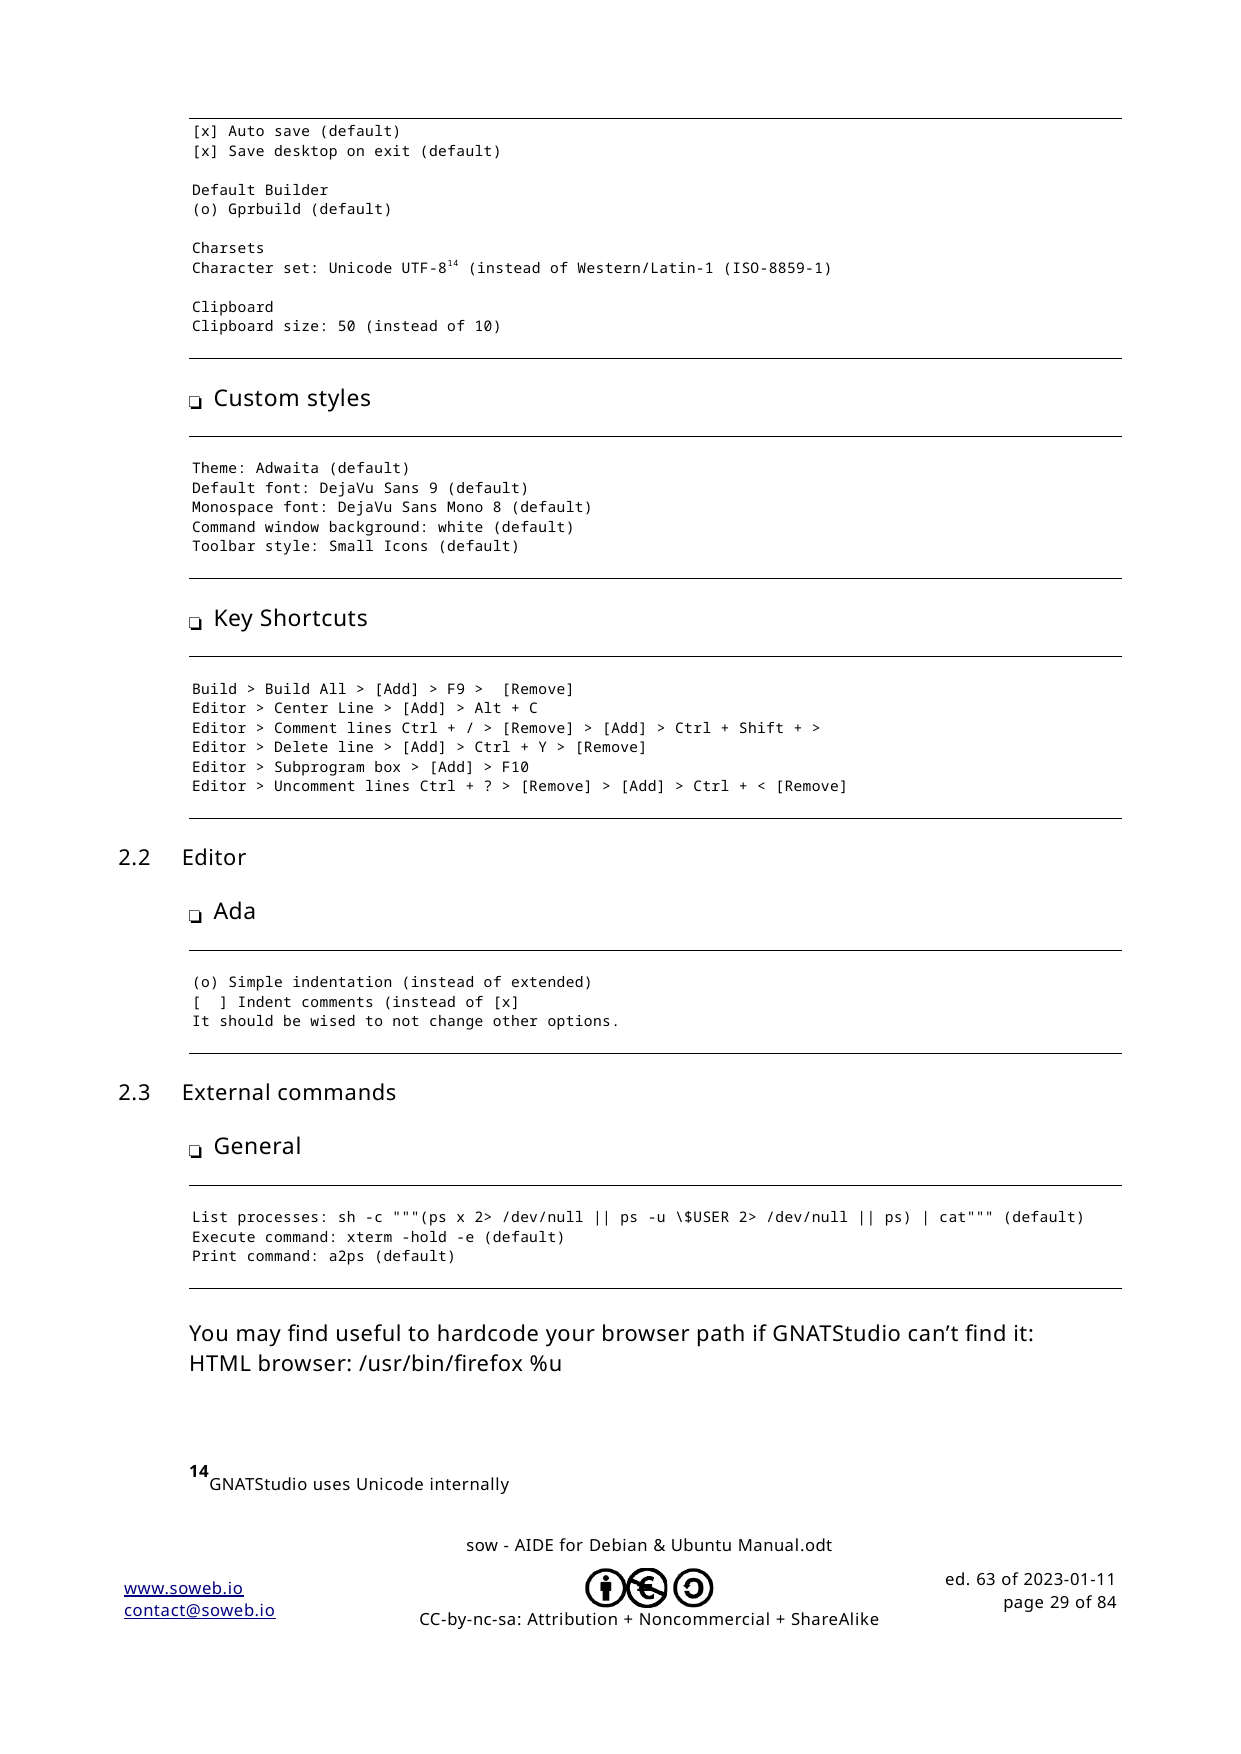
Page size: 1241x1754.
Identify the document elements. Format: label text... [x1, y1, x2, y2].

list [x] Auto save (default) [189, 119, 1122, 138]
subtitle External commands [118, 1077, 1122, 1107]
list List processes: sh -c """(ps x 2> /dev/null || ps -u \$USER 2> /dev/null || ps) | cat""" (default) [189, 1186, 1122, 1223]
subtitle General [189, 1130, 1122, 1173]
text GNATStudio uses Unicode internally [189, 1459, 1122, 1499]
list [x] Save desktop on exit (default) [189, 138, 1122, 160]
subtitle Custom styles [189, 382, 1122, 424]
list Editor > Delete line > [Add] > Ctrl + Y > [Remove] [189, 734, 1122, 753]
subtitle Ada [189, 895, 1122, 938]
list Toolbar style: Small Icons (default) [189, 533, 1122, 578]
list Monospace font: DejaVu Sans Mono 8 (default) [189, 494, 1122, 514]
picture [672, 1568, 714, 1608]
picture [584, 1568, 668, 1608]
subtitle Editor [118, 842, 1122, 872]
list Editor > Subprogram box > [Add] > F10 [189, 753, 1122, 773]
list Editor > Comment lines Ctrl + / > [Remove] > [Add] > Ctrl + Shift + > [189, 714, 1122, 734]
list (o) Simple indentation (instead of extended) [189, 951, 1122, 988]
list Charsets [189, 235, 1122, 254]
list Editor > Uncomment lines Ctrl + ? > [Remove] > [Add] > Ctrl + < [Remove] [189, 773, 1122, 818]
list (o) Gprbuild (default) [189, 196, 1122, 218]
list Execute command: xterm -hold -e (default) [189, 1223, 1122, 1243]
list Theme: Adwaita (default) [189, 437, 1122, 475]
list Clipboard [189, 293, 1122, 313]
subtitle Key Shortcuts [189, 602, 1122, 644]
text You may find useful to hardcode your browser path if GNATStudio can’t find it: [189, 1318, 1122, 1348]
list Character set: Unicode UTF-8 (instead of Western/Latin-1 (ISO-8859-1) [189, 254, 1122, 277]
list Default font: DejaVu Sans 9 (default) [189, 475, 1122, 494]
list Clipboard size: 50 (instead of 10) [189, 313, 1122, 358]
list [ ] Indent comments (instead of [x] [189, 988, 1122, 1008]
list It should be wised to not change other options. [189, 1008, 1122, 1053]
text HTML browser: /usr/bin/firefox %u [189, 1348, 1122, 1378]
list Default Builder [189, 177, 1122, 196]
list Editor > Center Line > [Add] > Alt + C [189, 695, 1122, 714]
list Command window background: white (default) [189, 514, 1122, 533]
list Print command: a2ps (default) [189, 1243, 1122, 1288]
list Build > Build All > [Add] > F9 > [Remove] [189, 657, 1122, 695]
